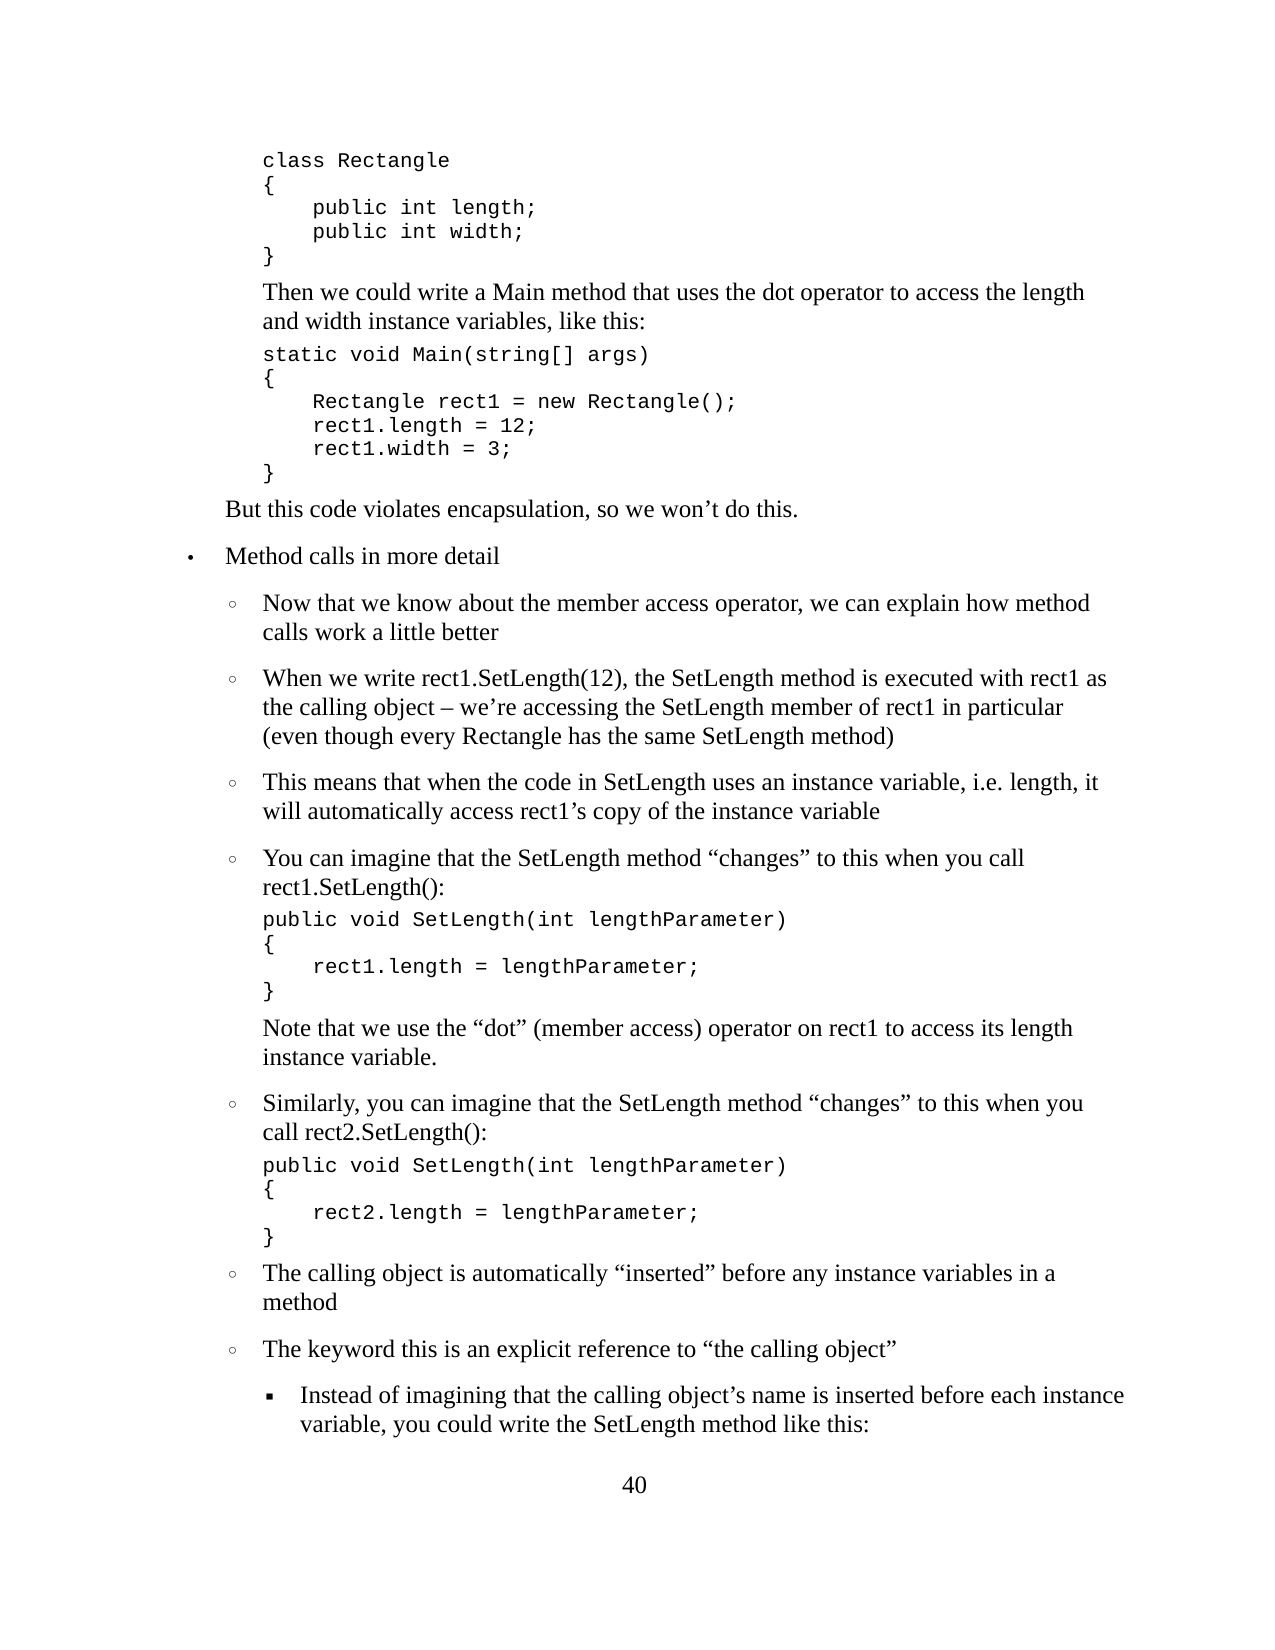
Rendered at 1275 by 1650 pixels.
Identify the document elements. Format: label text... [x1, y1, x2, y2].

list { [225, 174, 1125, 197]
list Rectangle rect1 = new Rectangle(); [225, 391, 1125, 414]
list Note that we use the “dot” (member access) operator on rect1 to access its length instance variable. [225, 1013, 1125, 1070]
list Method calls in more detail [187, 541, 1125, 570]
list } [225, 244, 1125, 268]
list { [225, 933, 1125, 957]
list public int length; [225, 197, 1125, 221]
list } [225, 1226, 1125, 1249]
list When we write rect1.SetLength(12), the SetLength method is executed with rect1 as the calling object – we’re accessing the SetLength member of rect1 in particular (even though every Rectangle has the same SetLength method) [225, 663, 1125, 749]
list You can imagine that the SetLength method “changes” to this when you call rect1.SetLength(): [225, 843, 1125, 900]
list } [225, 462, 1125, 486]
list class Rectangle [225, 150, 1125, 174]
list Instead of imagining that the calling object’s name is inserted before each instance variable, you could write the SetLength method like this: [262, 1380, 1125, 1438]
list static void Main(string[] args) [225, 344, 1125, 367]
list rect1.width = 3; [225, 438, 1125, 462]
list rect1.length = lengthParameter; [225, 957, 1125, 980]
list public int width; [225, 221, 1125, 244]
list This means that when the code in SetLength uses an instance variable, i.e. length, it will automatically access rect1’s copy of the instance variable [225, 767, 1125, 825]
list { [225, 367, 1125, 391]
list rect2.length = lengthParameter; [225, 1202, 1125, 1226]
list The keyword this is an explicit reference to “the calling object” [225, 1334, 1125, 1362]
list { [225, 1178, 1125, 1202]
list } [225, 980, 1125, 1004]
list rect1.length = 12; [225, 414, 1125, 438]
list Similarly, you can imagine that the SetLength method “changes” to this when you call rect2.SetLength(): [225, 1088, 1125, 1146]
list public void SetLength(int lengthParameter) [225, 1155, 1125, 1178]
list The calling object is automatically “inserted” before any instance variables in a method [225, 1258, 1125, 1316]
list But this code violates encapsulation, so we won’t do this. [187, 494, 1125, 523]
list Then we could write a Main method that uses the dot operator to access the length and width instance variables, like this: [225, 277, 1125, 335]
list public void SetLength(int lengthParameter) [225, 909, 1125, 933]
list Now that we know about the member access operator, we can explain how method calls work a little better [225, 588, 1125, 645]
